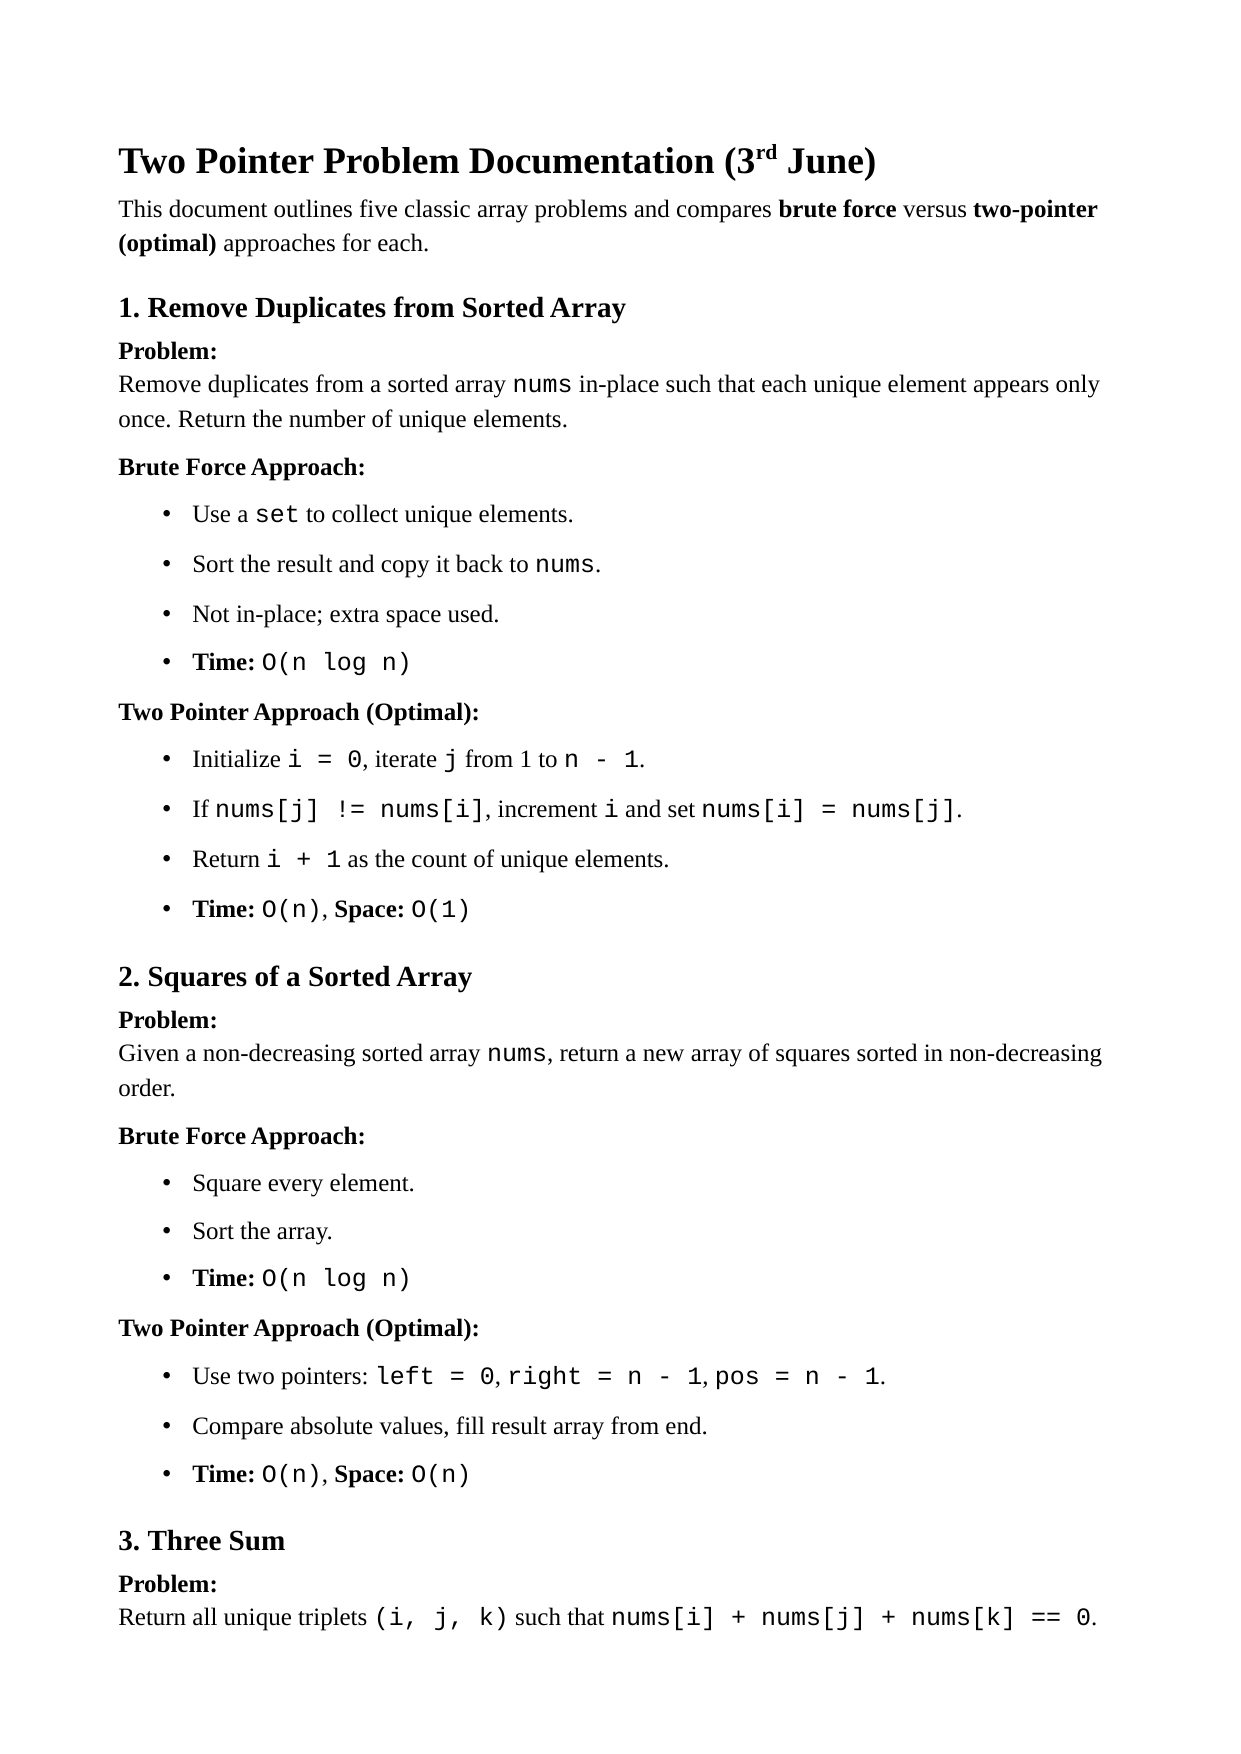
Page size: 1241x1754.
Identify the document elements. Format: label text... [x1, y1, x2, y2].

text This document outlines five classic array problems and compares brute force versus two-pointer (optimal) approaches for each. [118, 194, 1122, 256]
list Use two pointers: left = 0, right = n - 1, pos = n - 1. [162, 1361, 1122, 1392]
text Two Pointer Approach (Optimal): [118, 697, 1122, 726]
list Time: O(n), Space: O(n) [162, 1459, 1122, 1489]
text Problem: Given a non-decreasing sorted array nums, return a new array of squares sorted in non-decreasing order. [118, 1005, 1122, 1102]
subtitle 1. Remove Duplicates from Sorted Array [118, 290, 1122, 323]
list Time: O(n), Space: O(1) [162, 894, 1122, 925]
subtitle 3. Three Sum [118, 1523, 1122, 1557]
text Brute Force Approach: [118, 1121, 1122, 1149]
subtitle Two Pointer Problem Documentation (3rd June) [118, 139, 1122, 182]
list If nums[j] != nums[i], increment i and set nums[i] = nums[j]. [162, 794, 1122, 825]
list Initialize i = 0, iterate j from 1 to n - 1. [162, 744, 1122, 775]
list Return i + 1 as the count of unique elements. [162, 844, 1122, 875]
text Problem: Return all unique triplets (i, j, k) such that nums[i] + nums[j] + nums[k] == 0. [118, 1569, 1122, 1633]
list Compare absolute values, fill result array from end. [162, 1411, 1122, 1440]
list Sort the array. [162, 1216, 1122, 1245]
list Time: O(n log n) [162, 1263, 1122, 1294]
subtitle 2. Squares of a Sorted Array [118, 959, 1122, 992]
list Not in-place; extra space used. [162, 599, 1122, 628]
list Use a set to collect unique elements. [162, 499, 1122, 530]
list Sort the result and copy it back to nums. [162, 549, 1122, 580]
list Square every element. [162, 1168, 1122, 1197]
list Time: O(n log n) [162, 647, 1122, 678]
text Brute Force Approach: [118, 452, 1122, 480]
text Two Pointer Approach (Optimal): [118, 1313, 1122, 1342]
text Problem: Remove duplicates from a sorted array nums in-place such that each unique element appears only once. Return the number of unique elements. [118, 336, 1122, 433]
